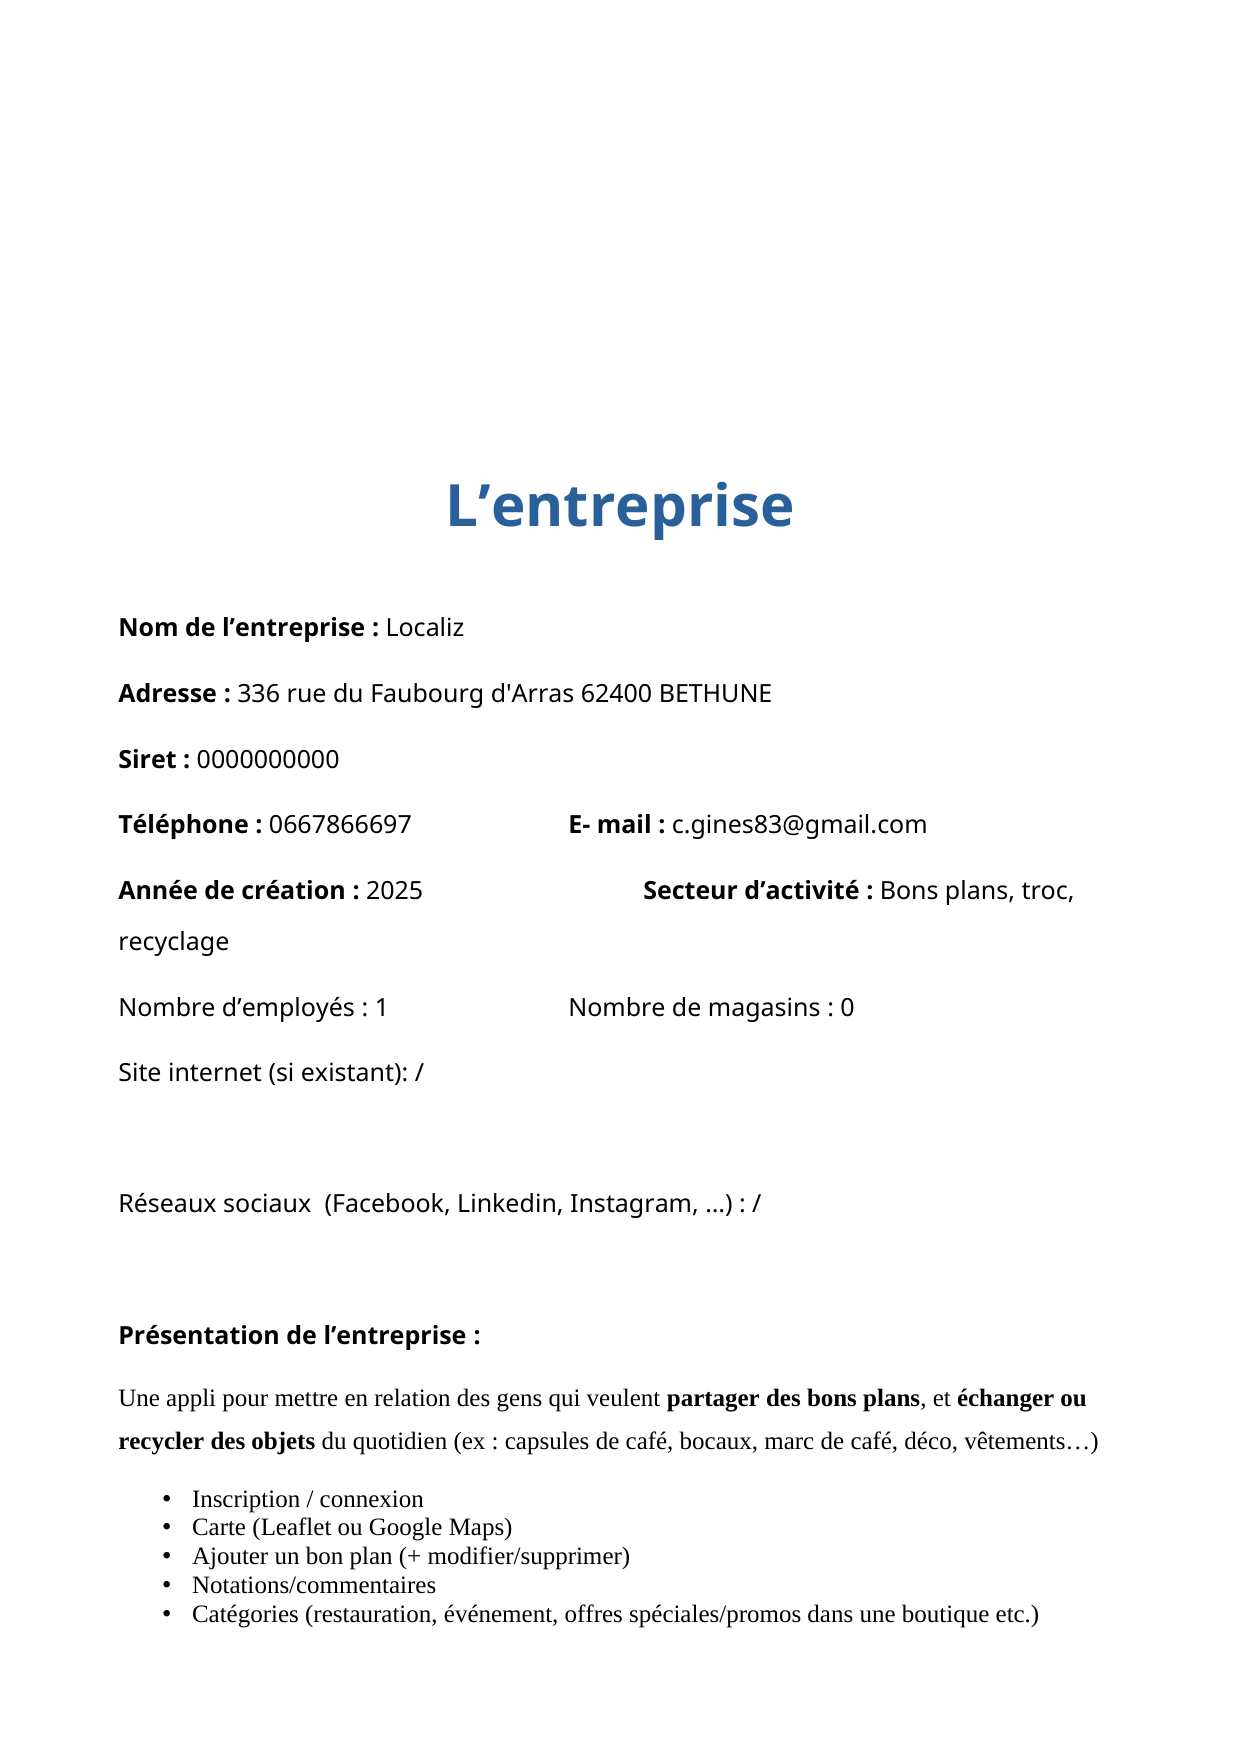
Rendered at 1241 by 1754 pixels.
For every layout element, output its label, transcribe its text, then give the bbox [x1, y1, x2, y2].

text Téléphone : 0667866697 E- mail : c.gines83@gmail.com [118, 807, 1122, 841]
text Nombre d’employés : 1 Nombre de magasins : 0 [118, 989, 1122, 1023]
text Présentation de l’entreprise : [118, 1317, 1122, 1351]
text Site internet (si existant): / [118, 1055, 1122, 1089]
list Ajouter un bon plan (+ modifier/supprimer) [162, 1541, 1122, 1570]
list Notations/commentaires [162, 1570, 1122, 1599]
text Année de création : 2025 Secteur d’activité : Bons plans, troc, recyclage [118, 872, 1122, 958]
text Une appli pour mettre en relation des gens qui veulent partager des bons plans, et échanger ou recycler des objets du quotidien (ex : capsules de café, bocaux, marc de café, déco, vêtements…) [118, 1383, 1122, 1455]
text Nom de l’entreprise : Localiz [118, 610, 1122, 644]
text Siret : 0000000000 [118, 741, 1122, 775]
title L’entreprise [118, 464, 1122, 544]
list Inscription / connexion [162, 1484, 1122, 1512]
list Catégories (restauration, événement, offres spéciales/promos dans une boutique etc.) [162, 1599, 1122, 1627]
text Réseaux sociaux (Facebook, Linkedin, Instagram, …) : / [118, 1186, 1122, 1220]
text Adresse : 336 rue du Faubourg d'Arras 62400 BETHUNE [118, 676, 1122, 710]
list Carte (Leaflet ou Google Maps) [162, 1512, 1122, 1541]
